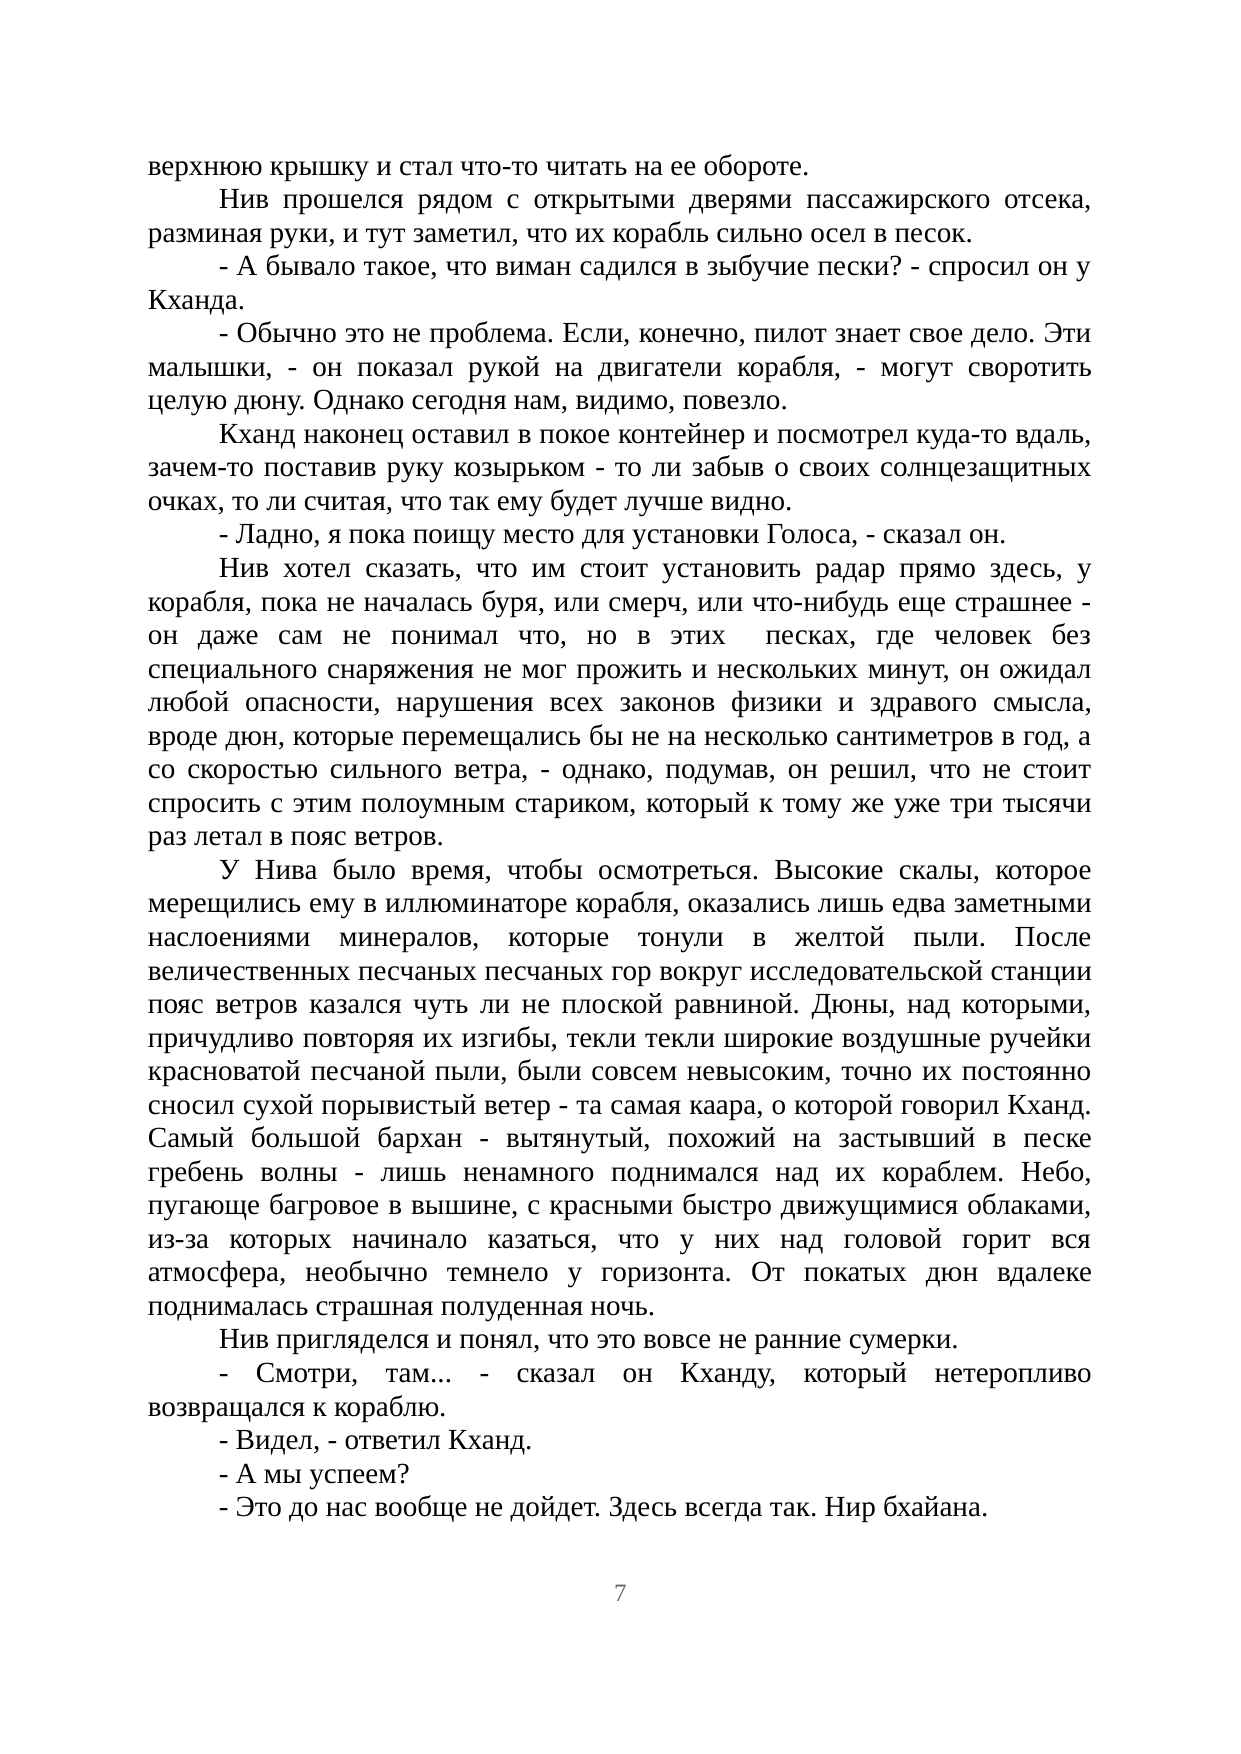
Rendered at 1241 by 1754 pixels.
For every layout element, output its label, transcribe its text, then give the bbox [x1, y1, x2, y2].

text - А мы успеем? [148, 1456, 1093, 1489]
text - Смотри, там... - сказал он Кханду, который нетеропливо возвращался к кораблю. [148, 1355, 1093, 1422]
text - Ладно, я пока поищу место для установки Голоса, - сказал он. [148, 517, 1093, 550]
text Нив прошелся рядом с открытыми дверями пассажирского отсека, разминая руки, и тут заметил, что их корабль сильно осел в песок. [148, 181, 1093, 248]
text - А бывало такое, что виман садился в зыбучие пески? - спросил он у Кханда. [148, 248, 1093, 315]
text - Это до нас вообще не дойдет. Здесь всегда так. Нир бхайана. [148, 1489, 1093, 1523]
text Нив пригляделся и понял, что это вовсе не ранние сумерки. [148, 1322, 1093, 1355]
text У Нива было время, чтобы осмотреться. Высокие скалы, которое мерещились ему в иллюминаторе корабля, оказались лишь едва заметными наслоениями минералов, которые тонули в желтой пыли. После величественных песчаных песчаных гор вокруг исследовательской станции пояс ветров казался чуть ли не плоской равниной. Дюны, над которыми, причудливо повторяя их изгибы, текли текли широкие воздушные ручейки красноватой песчаной пыли, были совсем невысоким, точно их постоянно сносил сухой порывистый ветер - та самая каара, о которой говорил Кханд. Самый большой бархан - вытянутый, похожий на застывший в песке гребень волны - лишь ненамного поднимался над их кораблем. Небо, пугающе багровое в вышине, с красными быстро движущимися облаками, из-за которых начинало казаться, что у них над головой горит вся атмосфера, необычно темнело у горизонта. От покатых дюн вдалеке поднималась страшная полуденная ночь. [148, 852, 1093, 1322]
text верхнюю крышку и стал что-то читать на ее обороте. [148, 148, 1093, 181]
text Нив хотел сказать, что им стоит установить радар прямо здесь, у корабля, пока не началась буря, или смерч, или что-нибудь еще страшнее - он даже сам не понимал что, но в этих песках, где человек без специального снаряжения не мог прожить и нескольких минут, он ожидал любой опасности, нарушения всех законов физики и здравого смысла, вроде дюн, которые перемещались бы не на несколько сантиметров в год, а со скоростью сильного ветра, - однако, подумав, он решил, что не стоит спросить с этим полоумным стариком, который к тому же уже три тысячи раз летал в пояс ветров. [148, 550, 1093, 852]
text Кханд наконец оставил в покое контейнер и посмотрел куда-то вдаль, зачем-то поставив руку козырьком - то ли забыв о своих солнцезащитных очках, то ли считая, что так ему будет лучше видно. [148, 416, 1093, 517]
text - Видел, - ответил Кханд. [148, 1422, 1093, 1456]
text - Обычно это не проблема. Если, конечно, пилот знает свое дело. Эти малышки, - он показал рукой на двигатели корабля, - могут своротить целую дюну. Однако сегодня нам, видимо, повезло. [148, 315, 1093, 416]
